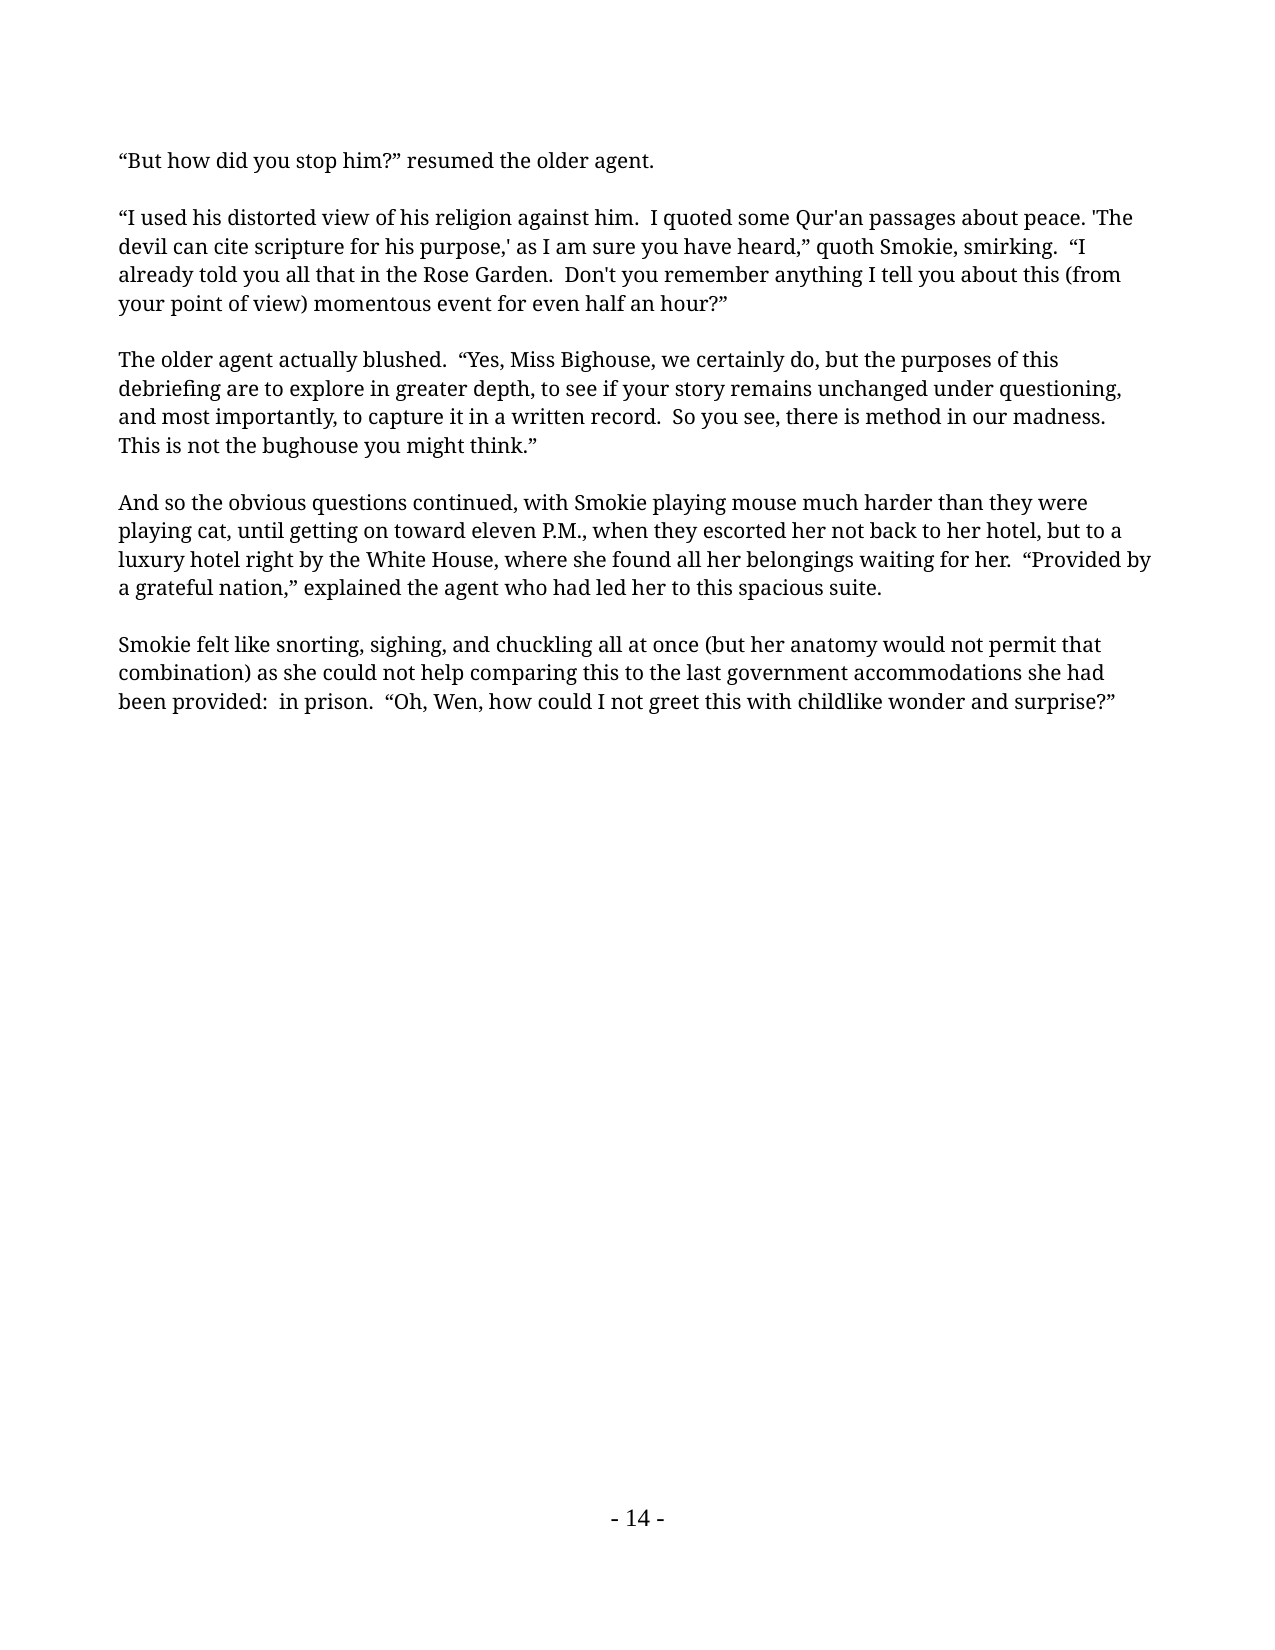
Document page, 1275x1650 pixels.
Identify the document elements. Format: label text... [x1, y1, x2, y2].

text “But how did you stop him?” resumed the older agent. [118, 147, 1157, 175]
text Smokie felt like snorting, sighing, and chuckling all at once (but her anatomy would not permit that combination) as she could not help comparing this to the last government accommodations she had been provided: in prison. “Oh, Wen, how could I not greet this with childlike wonder and surprise?” [118, 630, 1157, 715]
text And so the obvious questions continued, with Smokie playing mouse much harder than they were playing cat, until getting on toward eleven P.M., when they escorted her not back to her hotel, but to a luxury hotel right by the White House, where she found all her belongings waiting for her. “Provided by a grateful nation,” explained the agent who had led her to this spacious suite. [118, 488, 1157, 602]
text The older agent actually blushed. “Yes, Miss Bighouse, we certainly do, but the purposes of this debriefing are to explore in greater depth, to see if your story remains unchanged under questioning, and most importantly, to capture it in a written record. So you see, there is method in our madness. This is not the bughouse you might think.” [118, 346, 1157, 459]
text “I used his distorted view of his religion against him. I quoted some Qur'an passages about peace. 'The devil can cite scripture for his purpose,' as I am sure you have heard,” quoth Smokie, smirking. “I already told you all that in the Rose Garden. Don't you remember anything I tell you about this (from your point of view) momentous event for even half an hour?” [118, 203, 1157, 317]
